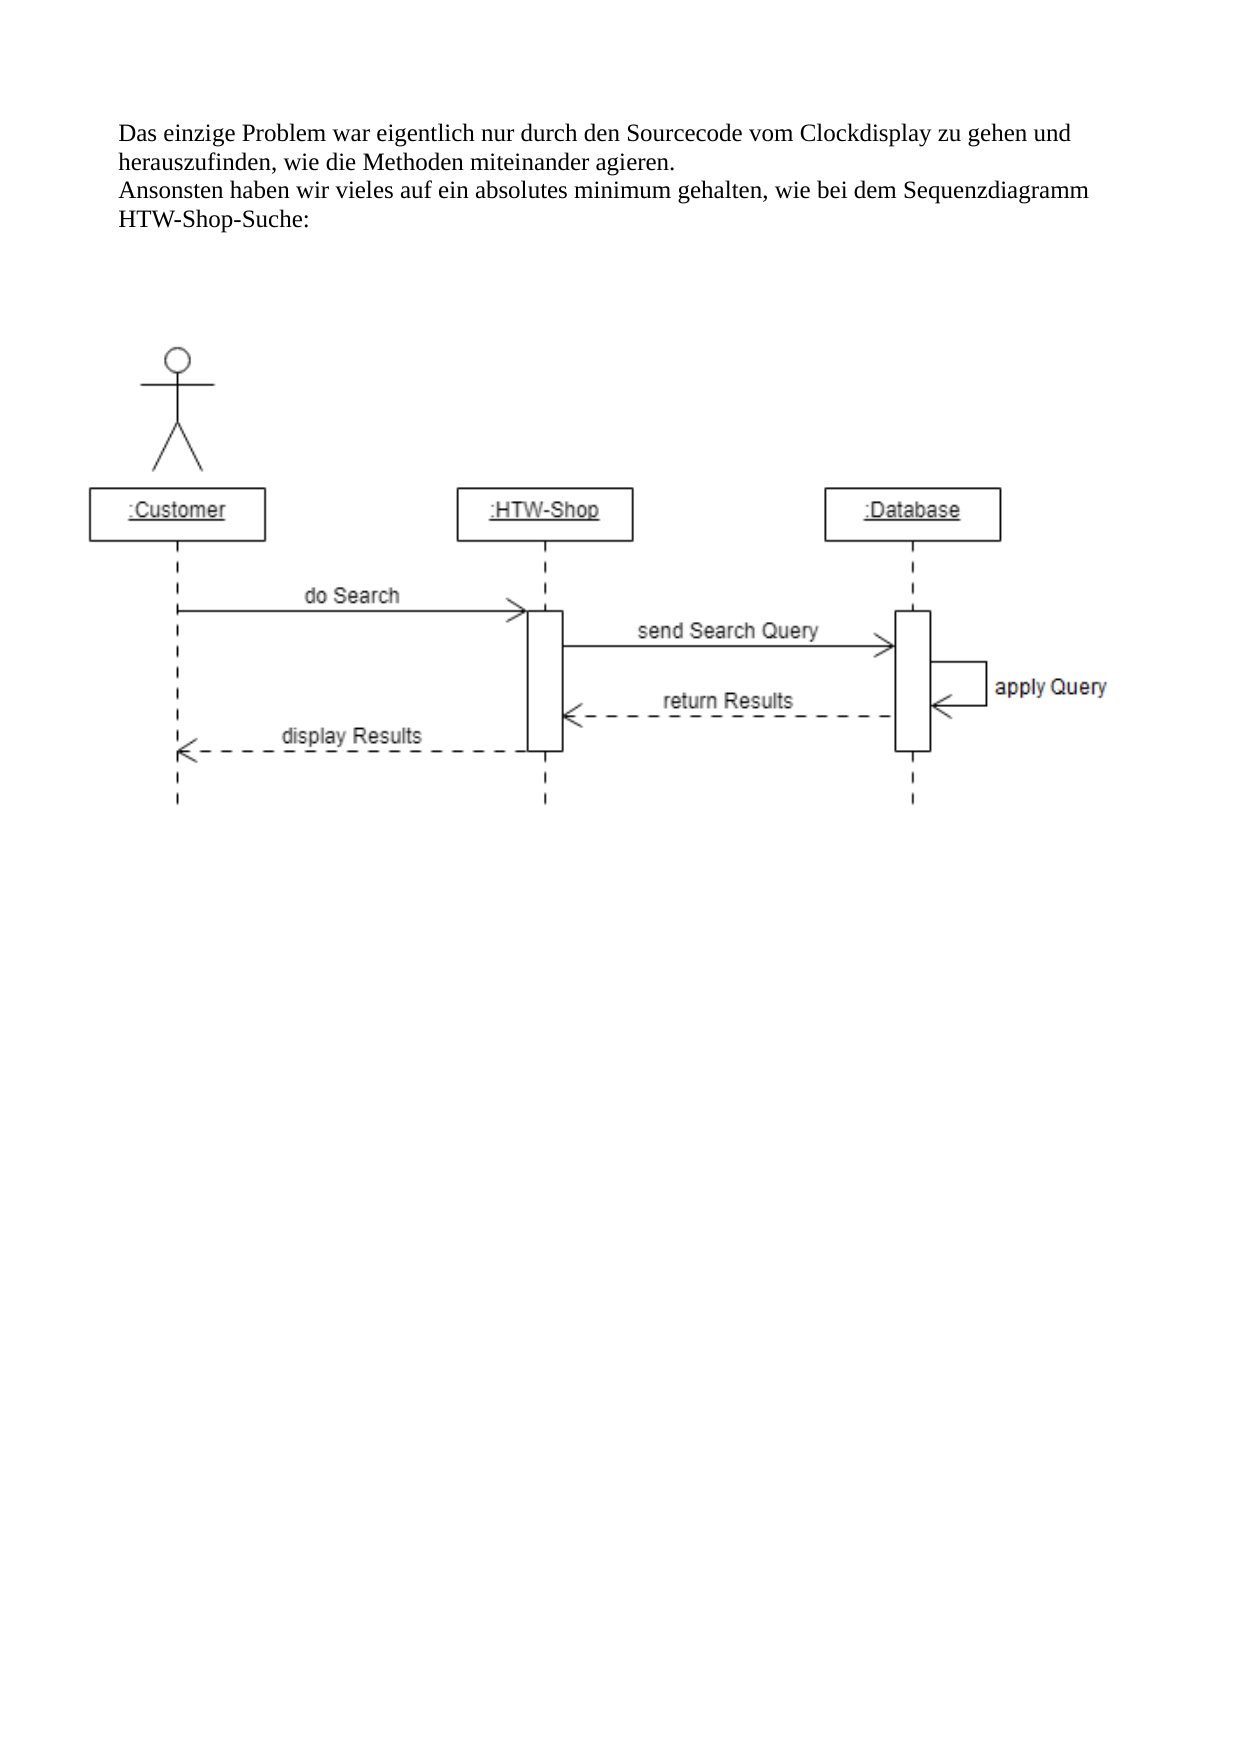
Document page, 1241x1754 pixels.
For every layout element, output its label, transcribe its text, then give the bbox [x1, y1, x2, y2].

text Das einzige Problem war eigentlich nur durch den Sourcecode vom Clockdisplay zu gehen und herauszufinden, wie die Methoden miteinander agieren. [118, 118, 1122, 176]
text Ansonsten haben wir vieles auf ein absolutes minimum gehalten, wie bei dem Sequenzdiagramm [118, 176, 1122, 204]
picture [72, 330, 1147, 856]
text HTW-Shop-Suche: [118, 204, 1122, 233]
